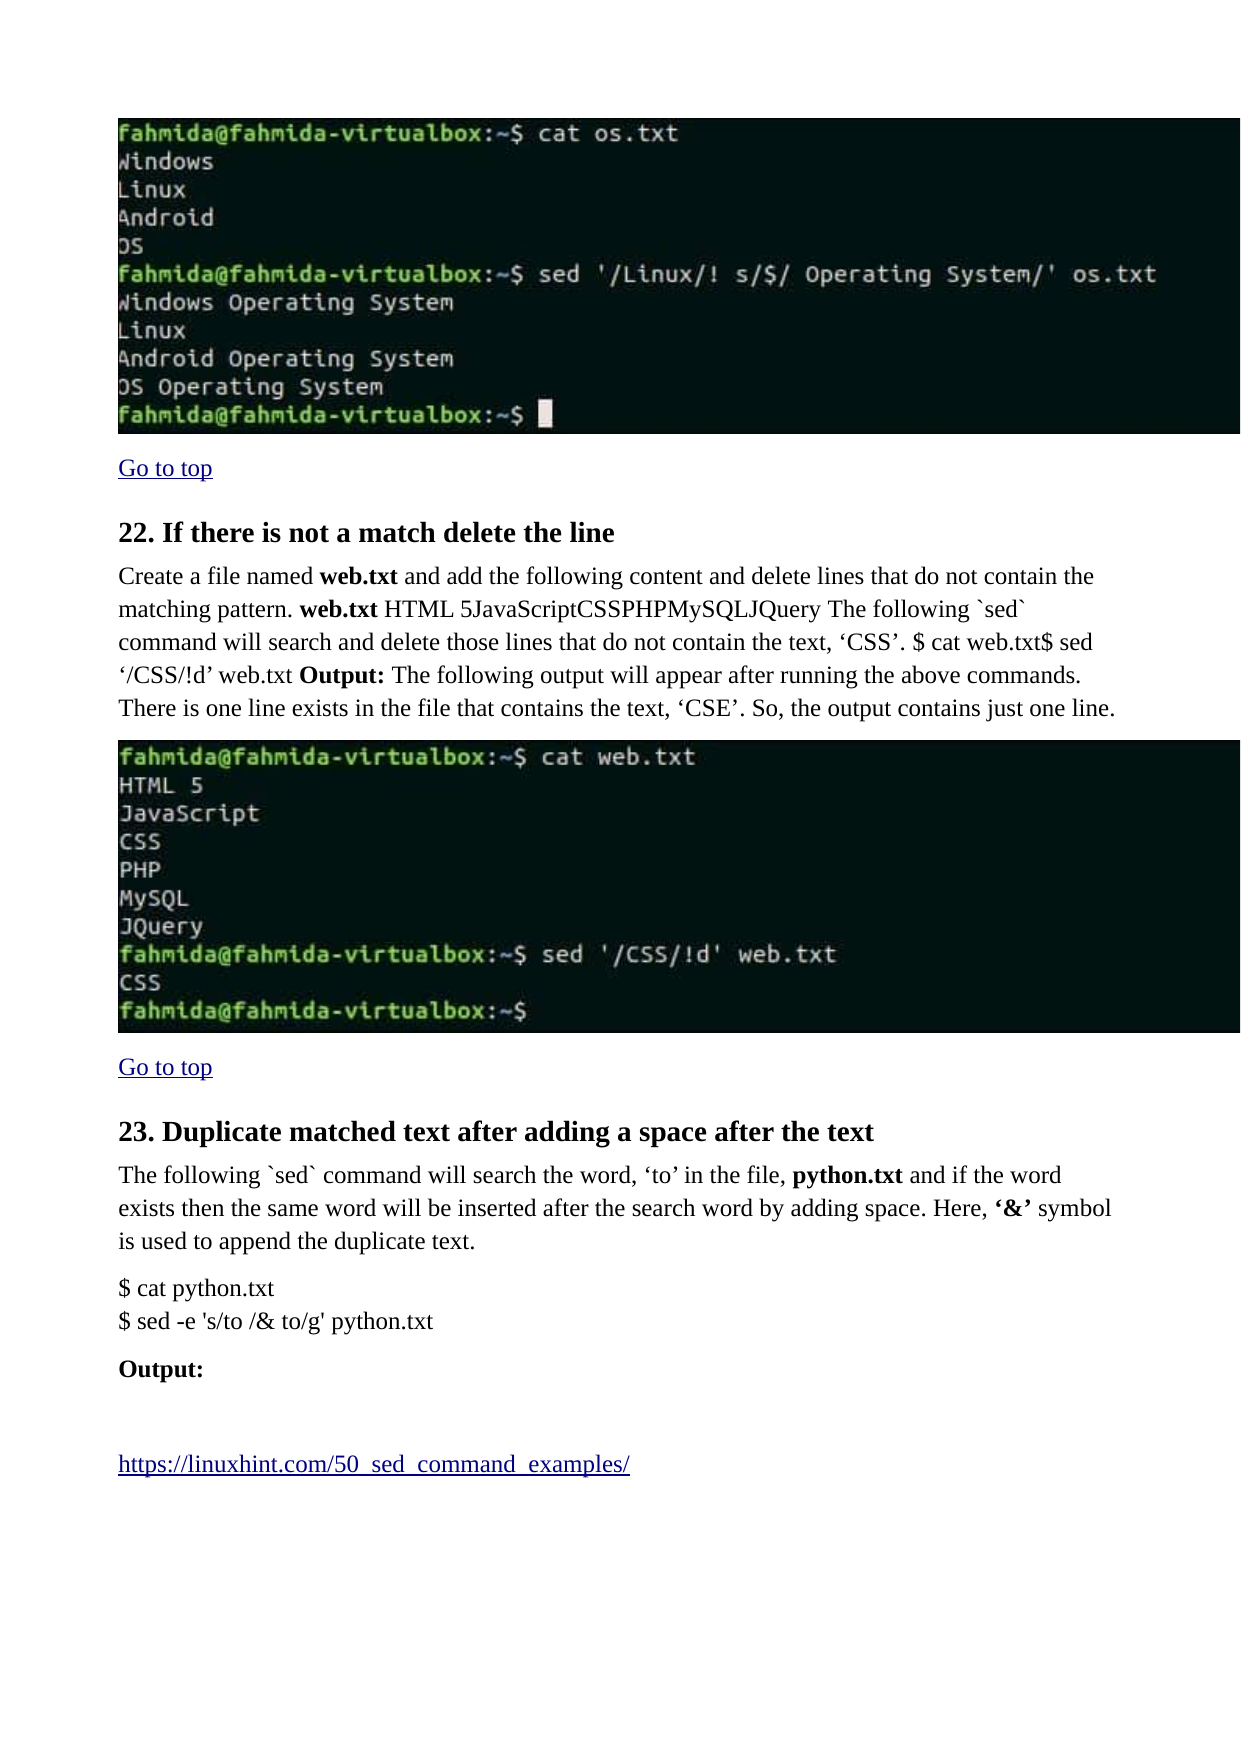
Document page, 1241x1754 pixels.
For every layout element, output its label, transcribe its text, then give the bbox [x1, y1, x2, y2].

picture [118, 118, 1241, 434]
text The following `sed` command will search the word, ‘to’ in the file, python.txt and if the word exists then the same word will be inserted after the search word by adding space. Here, ‘&’ symbol is used to append the duplicate text. [118, 1160, 1122, 1254]
text Go to top [118, 453, 1122, 481]
text Create a file named web.txt and add the following content and delete lines that do not contain the matching pattern. web.txt HTML 5JavaScriptCSSPHPMySQLJQuery The following `sed` command will search and delete those lines that do not contain the text, ‘CSS’. $ cat web.txt$ sed ‘/CSS/!d’ web.txt Output: The following output will appear after running the above commands. There is one line exists in the file that contains the text, ‘CSE’. So, the output contains just one line. [118, 561, 1122, 722]
text https://linuxhint.com/50_sed_command_examples/ [118, 1449, 1122, 1478]
subtitle 22. If there is not a match delete the line [118, 515, 1122, 548]
text Go to top [118, 1052, 1122, 1080]
text Output: [118, 1354, 1122, 1383]
text $ cat python.txt $ sed -e 's/to /& to/g' python.txt [118, 1273, 1122, 1335]
picture [118, 740, 1241, 1033]
subtitle 23. Duplicate matched text after adding a space after the text [118, 1114, 1122, 1147]
